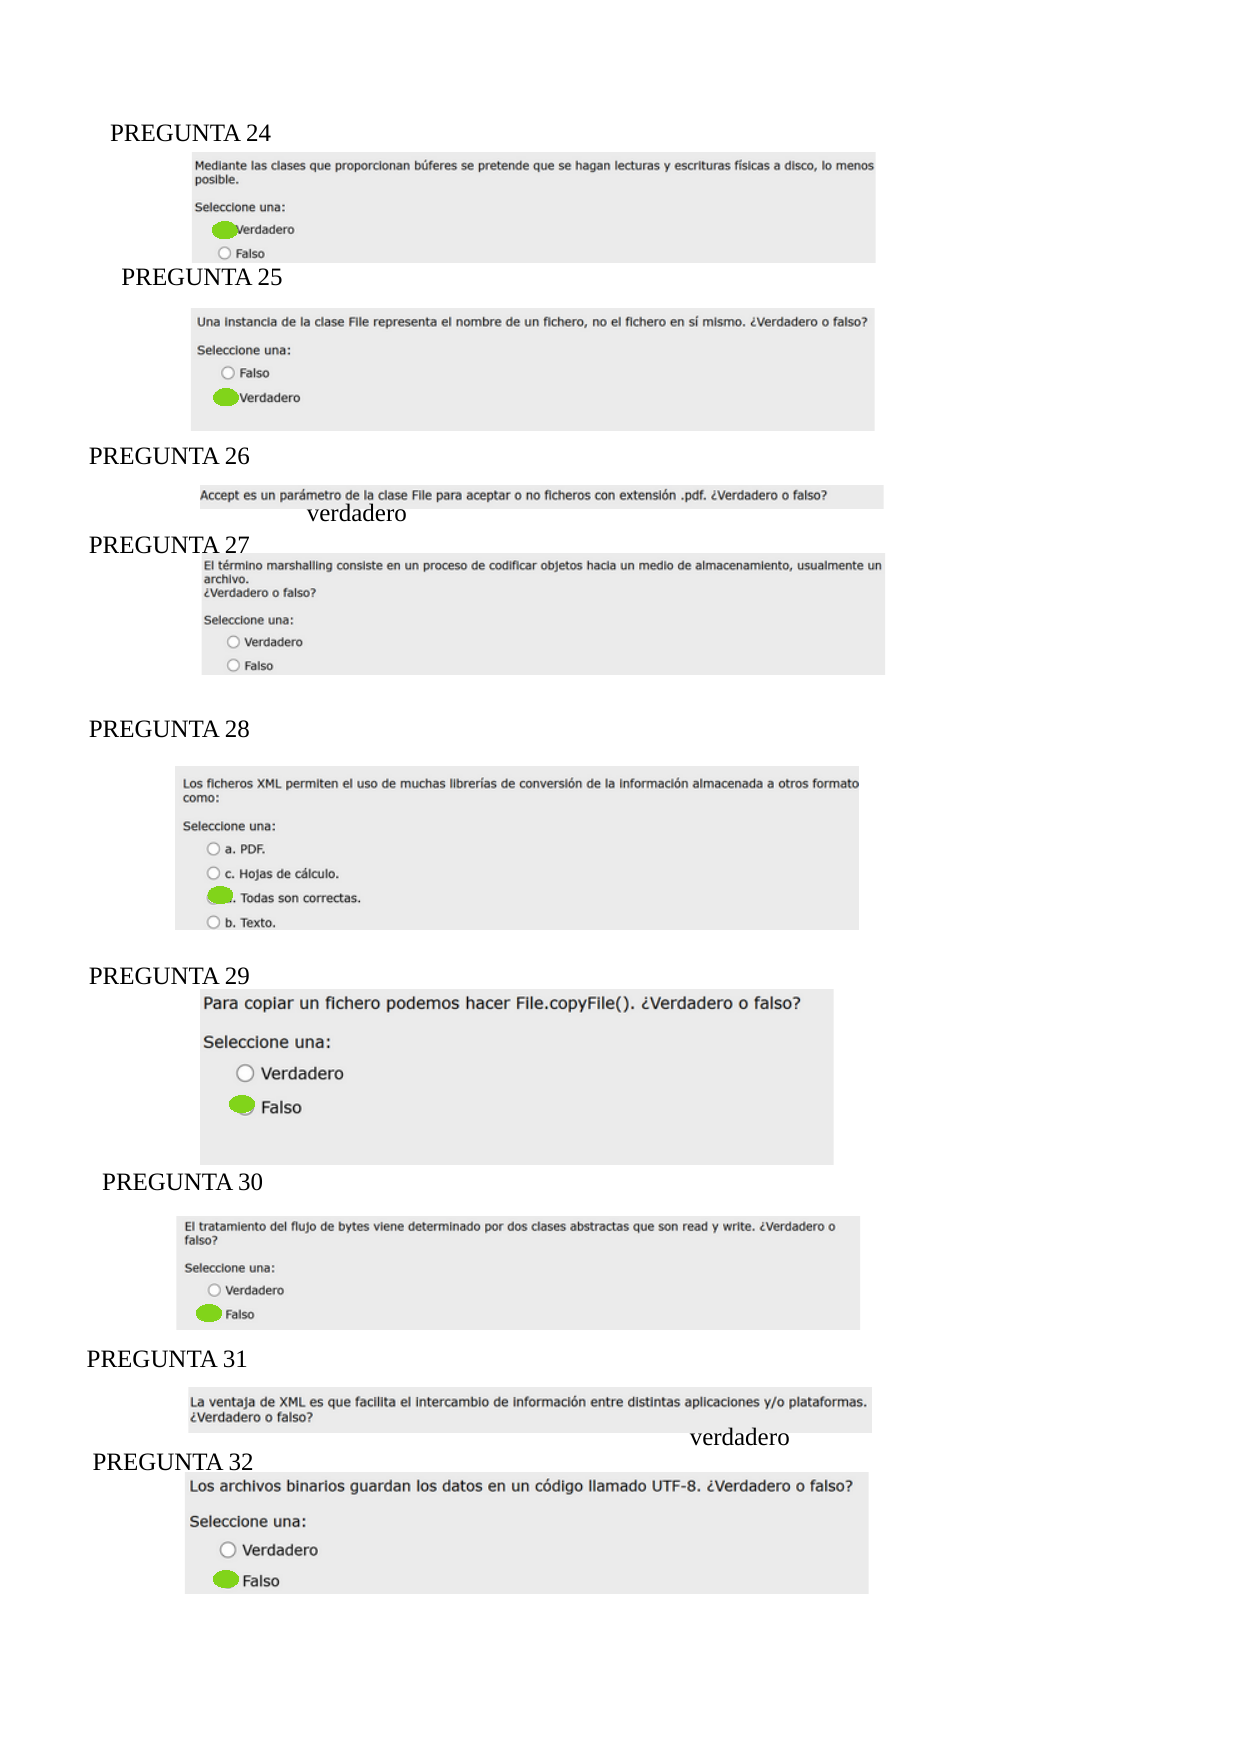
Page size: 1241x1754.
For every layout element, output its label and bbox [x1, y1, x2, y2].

picture [200, 989, 834, 1165]
picture [176, 1216, 861, 1330]
picture [191, 152, 876, 263]
picture [190, 308, 875, 431]
picture [175, 766, 859, 930]
picture [201, 553, 886, 675]
picture [184, 1472, 869, 1594]
picture [188, 1387, 872, 1433]
picture [200, 485, 884, 509]
